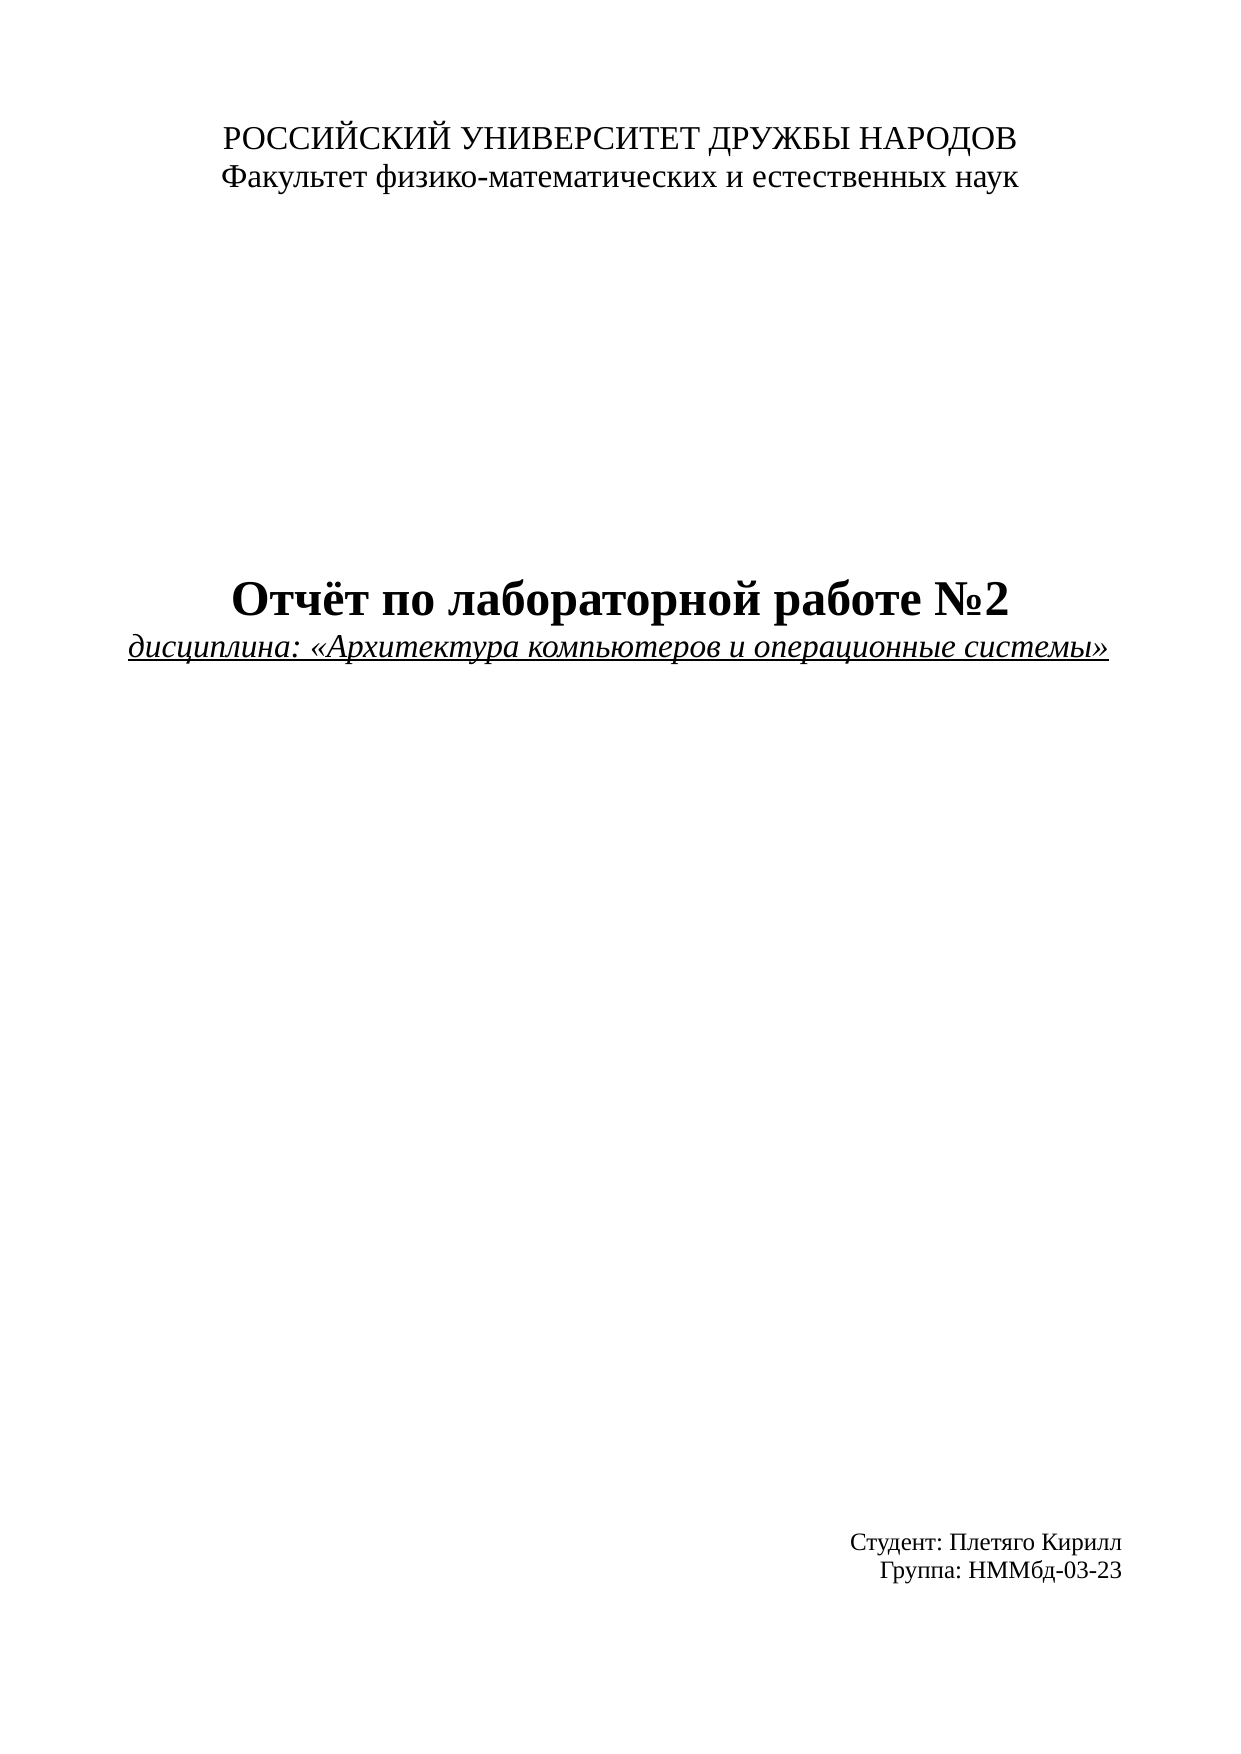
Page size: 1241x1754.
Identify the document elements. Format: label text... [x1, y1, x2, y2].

text РОССИЙСКИЙ УНИВЕРСИТЕТ ДРУЖБЫ НАРОДОВ [118, 118, 1122, 156]
text Группа: НММбд-03-23 [118, 1556, 1122, 1584]
text Студент: Плетяго Кирилл [118, 1527, 1122, 1556]
text Отчёт по лабораторной работе №2 [118, 568, 1122, 626]
text дисциплина: «Архитектура компьютеров и операционные системы» [118, 626, 1122, 664]
text Факультет физико-математических и естественных наук [118, 156, 1122, 195]
